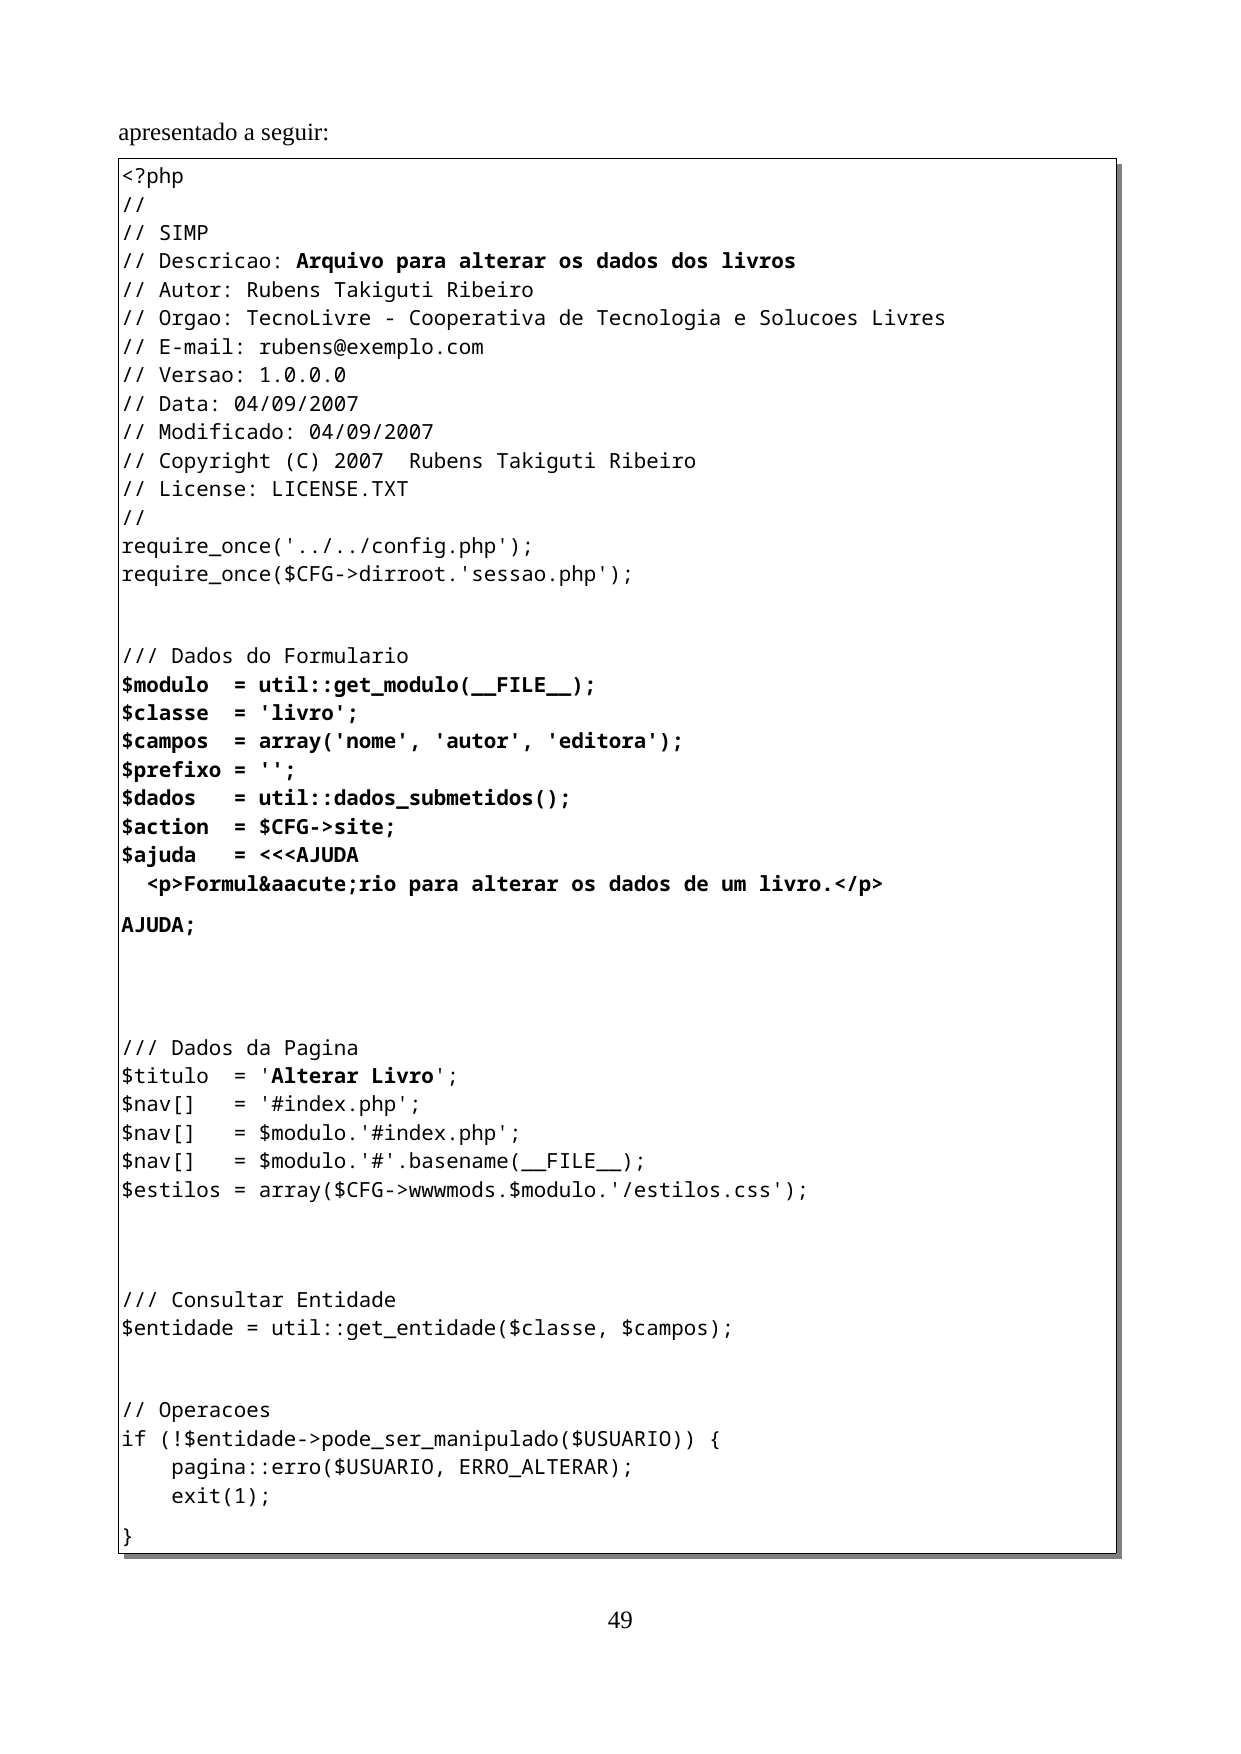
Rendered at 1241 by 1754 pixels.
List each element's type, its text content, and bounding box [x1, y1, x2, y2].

text // Operacoes if (!$entidade->pode_ser_manipulado($USUARIO)) { pagina::erro($USUARIO, ERRO_ALTERAR); exit(1); [119, 1392, 1116, 1509]
text apresentado a seguir: [118, 118, 1122, 146]
text <?php // // SIMP // Descricao: Arquivo para alterar os dados dos livros // Autor: Rubens Takiguti Ribeiro // Orgao: TecnoLivre - Cooperativa de Tecnologia e Solucoes Livres // E-mail: rubens@exemplo.com // Versao: 1.0.0.0 // Data: 04/09/2007 // Modificado: 04/09/2007 // Copyright (C) 2007 Rubens Takiguti Ribeiro // License: LICENSE.TXT // require_once('../../config.php'); require_once($CFG->dirroot.'sessao.php'); [119, 159, 1116, 588]
text /// Dados da Pagina $titulo = 'Alterar Livro'; $nav[] = '#index.php'; $nav[] = $modulo.'#index.php'; $nav[] = $modulo.'#'.basename(__FILE__); $estilos = array($CFG->wwwmods.$modulo.'/estilos.css'); [119, 1029, 1116, 1232]
text AJUDA; [119, 907, 1116, 938]
text /// Dados do Formulario $modulo = util::get_modulo(__FILE__); $classe = 'livro'; $campos = array('nome', 'autor', 'editora'); $prefixo = ''; $dados = util::dados_submetidos(); $action = $CFG->site; $ajuda = <<<AJUDA <p>Formul&aacute;rio para alterar os dados de um livro.</p> [119, 638, 1116, 897]
text /// Consultar Entidade $entidade = util::get_entidade($classe, $campos); [119, 1282, 1116, 1342]
text } [119, 1519, 1116, 1553]
